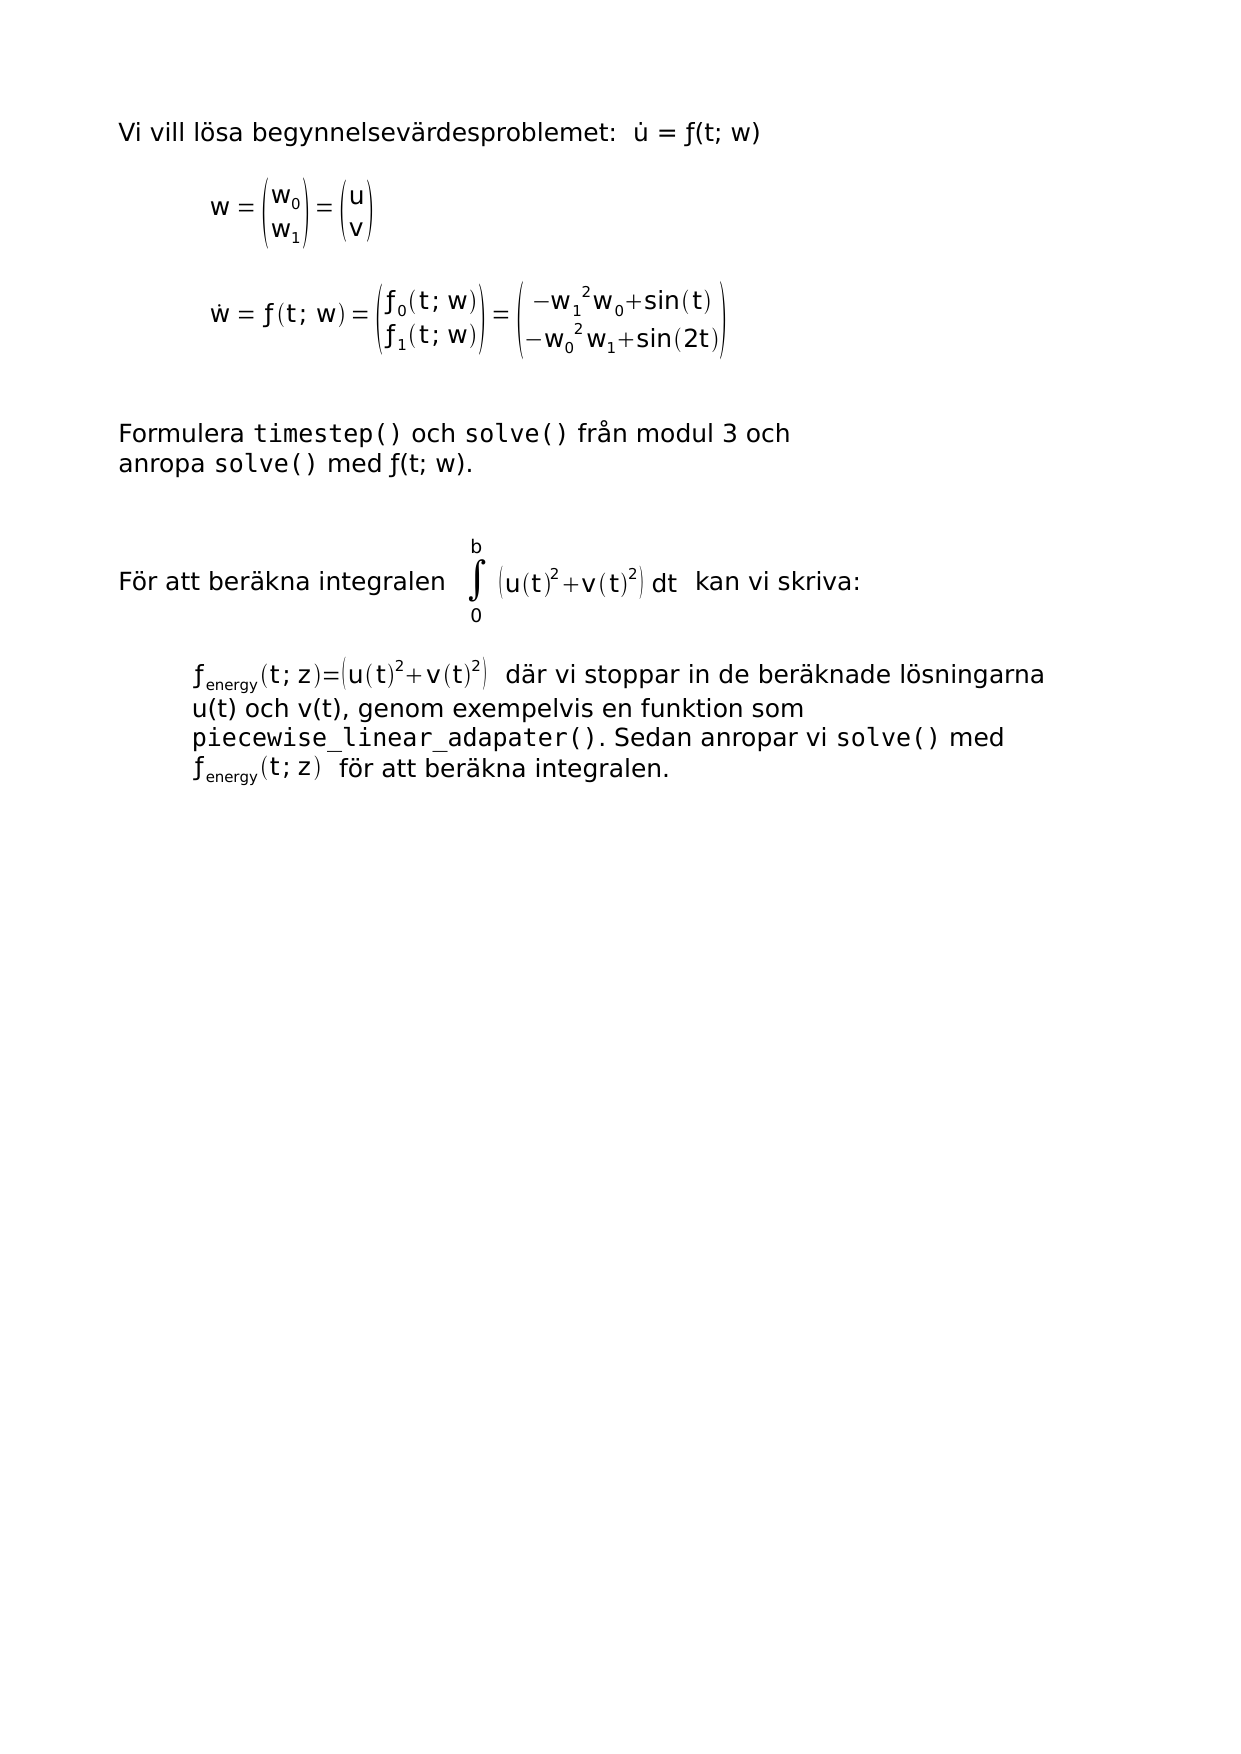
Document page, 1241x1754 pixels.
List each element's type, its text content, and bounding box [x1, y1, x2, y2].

text Formulera timestep() och solve() från modul 3 och [118, 419, 1122, 449]
text för att beräkna integralen. [118, 752, 1122, 785]
text u(t) och v(t), genom exempelvis en funktion som [118, 694, 1122, 723]
text där vi stoppar in de beräknade lösningarna [118, 656, 1122, 694]
text piecewise_linear_adapater(). Sedan anropar vi solve() med [118, 723, 1122, 752]
text Vi vill lösa begynnelsevärdesproblemet: u̇ = ƒ(t; w) [118, 118, 1122, 147]
text För att beräkna integralenkan vi skriva: [118, 536, 1122, 627]
text anropa solve() med ƒ(t; w). [118, 449, 1122, 478]
